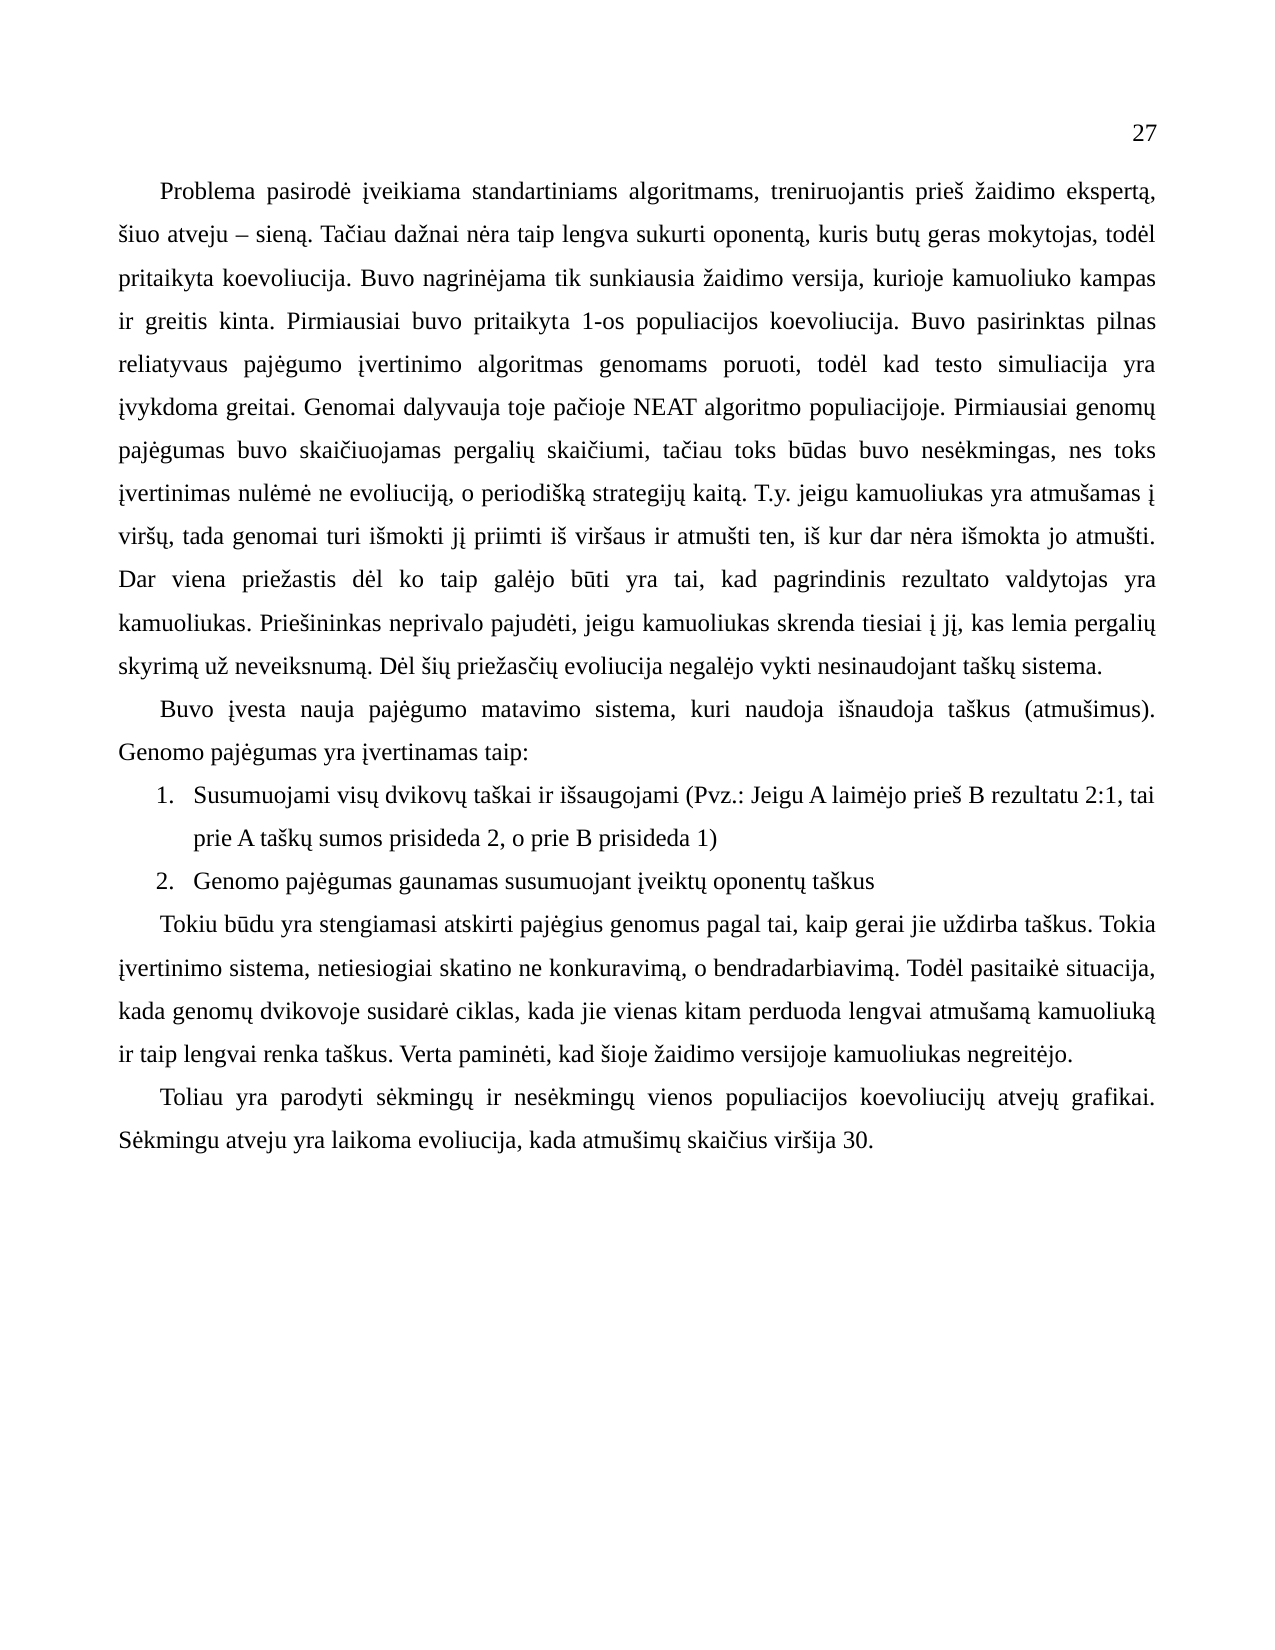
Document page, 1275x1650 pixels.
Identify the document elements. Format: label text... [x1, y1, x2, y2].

text Tokiu būdu yra stengiamasi atskirti pajėgius genomus pagal tai, kaip gerai jie uždirba taškus. Tokia įvertinimo sistema, netiesiogiai skatino ne konkuravimą, o bendradarbiavimą. Todėl pasitaikė situacija, kada genomų dvikovoje susidarė ciklas, kada jie vienas kitam perduoda lengvai atmušamą kamuoliuką ir taip lengvai renka taškus. Verta paminėti, kad šioje žaidimo versijoje kamuoliukas negreitėjo. [118, 909, 1157, 1068]
list Susumuojami visų dvikovų taškai ir išsaugojami (Pvz.: Jeigu A laimėjo prieš B rezultatu 2:1, tai prie A taškų sumos prisideda 2, o prie B prisideda 1) [156, 780, 1157, 852]
text Problema pasirodė įveikiama standartiniams algoritmams, treniruojantis prieš žaidimo ekspertą, šiuo atveju – sieną. Tačiau dažnai nėra taip lengva sukurti oponentą, kuris butų geras mokytojas, todėl pritaikyta koevoliucija. Buvo nagrinėjama tik sunkiausia žaidimo versija, kurioje kamuoliuko kampas ir greitis kinta. Pirmiausiai buvo pritaikyta 1-os populiacijos koevoliucija. Buvo pasirinktas pilnas reliatyvaus pajėgumo įvertinimo algoritmas genomams poruoti, todėl kad testo simuliacija yra įvykdoma greitai. Genomai dalyvauja toje pačioje NEAT algoritmo populiacijoje. Pirmiausiai genomų pajėgumas buvo skaičiuojamas pergalių skaičiumi, tačiau toks būdas buvo nesėkmingas, nes toks įvertinimas nulėmė ne evoliuciją, o periodišką strategijų kaitą. T.y. jeigu kamuoliukas yra atmušamas į viršų, tada genomai turi išmokti jį priimti iš viršaus ir atmušti ten, iš kur dar nėra išmokta jo atmušti. Dar viena priežastis dėl ko taip galėjo būti yra tai, kad pagrindinis rezultato valdytojas yra kamuoliukas. Priešininkas neprivalo pajudėti, jeigu kamuoliukas skrenda tiesiai į jį, kas lemia pergalių skyrimą už neveiksnumą. Dėl šių priežasčių evoliucija negalėjo vykti nesinaudojant taškų sistema. [118, 176, 1157, 679]
text Buvo įvesta nauja pajėgumo matavimo sistema, kuri naudoja išnaudoja taškus (atmušimus). Genomo pajėgumas yra įvertinamas taip: [118, 694, 1157, 766]
list Genomo pajėgumas gaunamas susumuojant įveiktų oponentų taškus [156, 866, 1157, 895]
text Toliau yra parodyti sėkmingų ir nesėkmingų vienos populiacijos koevoliucijų atvejų grafikai. Sėkmingu atveju yra laikoma evoliucija, kada atmušimų skaičius viršija 30. [118, 1082, 1157, 1154]
